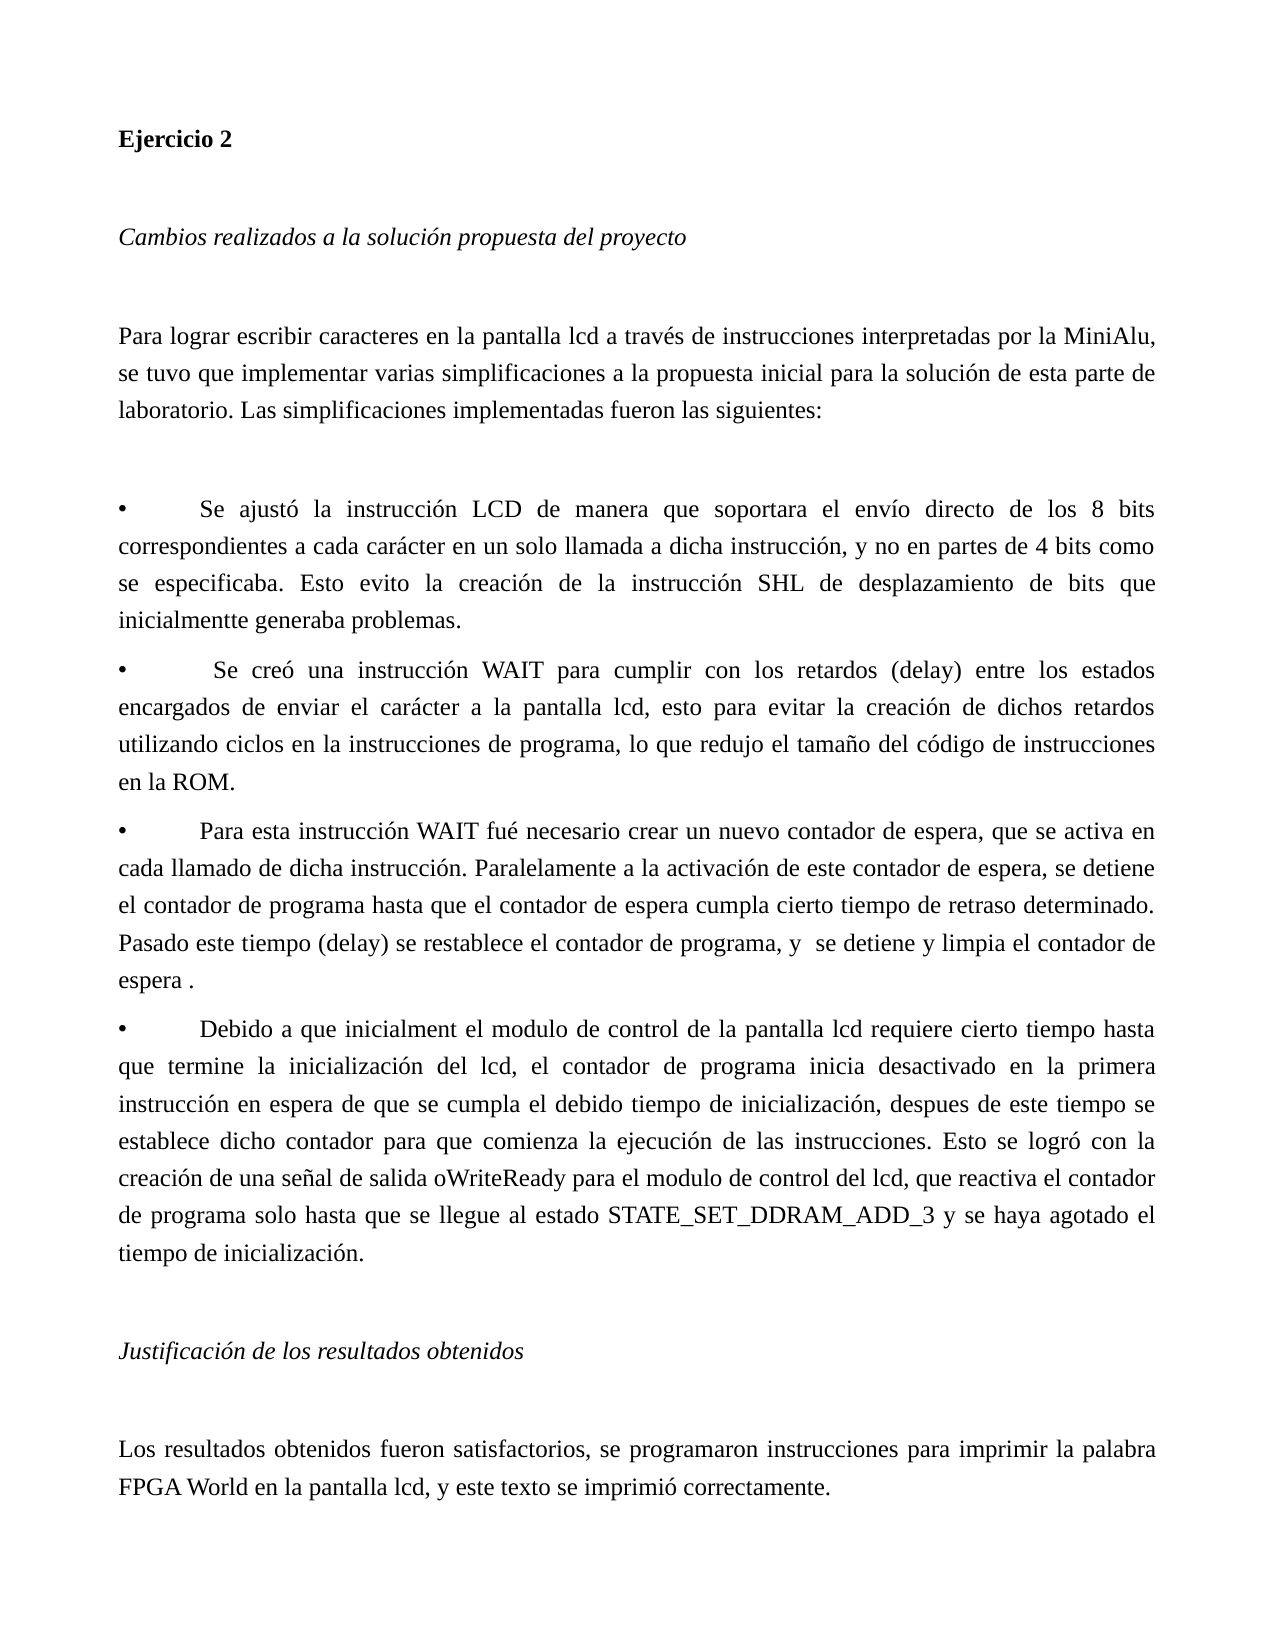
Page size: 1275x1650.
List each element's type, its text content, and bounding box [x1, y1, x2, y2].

text Los resultados obtenidos fueron satisfactorios, se programaron instrucciones para imprimir la palabra FPGA World en la pantalla lcd, y este texto se imprimió correctamente. [118, 1434, 1157, 1501]
text Para lograr escribir caracteres en la pantalla lcd a través de instrucciones interpretadas por la MiniAlu, se tuvo que implementar varias simplificaciones a la propuesta inicial para la solución de esta parte de laboratorio. Las simplificaciones implementadas fueron las siguientes: [118, 321, 1157, 424]
list Para esta instrucción WAIT fué necesario crear un nuevo contador de espera, que se activa en cada llamado de dicha instrucción. Paralelamente a la activación de este contador de espera, se detiene el contador de programa hasta que el contador de espera cumpla cierto tiempo de retraso determinado. Pasado este tiempo (delay) se restablece el contador de programa, y se detiene y limpia el contador de espera . [118, 816, 1157, 994]
list Se creó una instrucción WAIT para cumplir con los retardos (delay) entre los estados encargados de enviar el carácter a la pantalla lcd, esto para evitar la creación de dichos retardos utilizando ciclos en la instrucciones de programa, lo que redujo el tamaño del código de instrucciones en la ROM. [118, 655, 1157, 795]
text Ejercicio 2 [118, 124, 1157, 153]
text Cambios realizados a la solución propuesta del proyecto [118, 222, 1157, 251]
text Justificación de los resultados obtenidos [118, 1336, 1157, 1365]
list Se ajustó la instrucción LCD de manera que soportara el envío directo de los 8 bits correspondientes a cada carácter en un solo llamada a dicha instrucción, y no en partes de 4 bits como se especificaba. Esto evito la creación de la instrucción SHL de desplazamiento de bits que inicialmentte generaba problemas. [118, 494, 1157, 634]
list Debido a que inicialment el modulo de control de la pantalla lcd requiere cierto tiempo hasta que termine la inicialización del lcd, el contador de programa inicia desactivado en la primera instrucción en espera de que se cumpla el debido tiempo de inicialización, despues de este tiempo se establece dicho contador para que comienza la ejecución de las instrucciones. Esto se logró con la creación de una señal de salida oWriteReady para el modulo de control del lcd, que reactiva el contador de programa solo hasta que se llegue al estado STATE_SET_DDRAM_ADD_3 y se haya agotado el tiempo de inicialización. [118, 1014, 1157, 1267]
